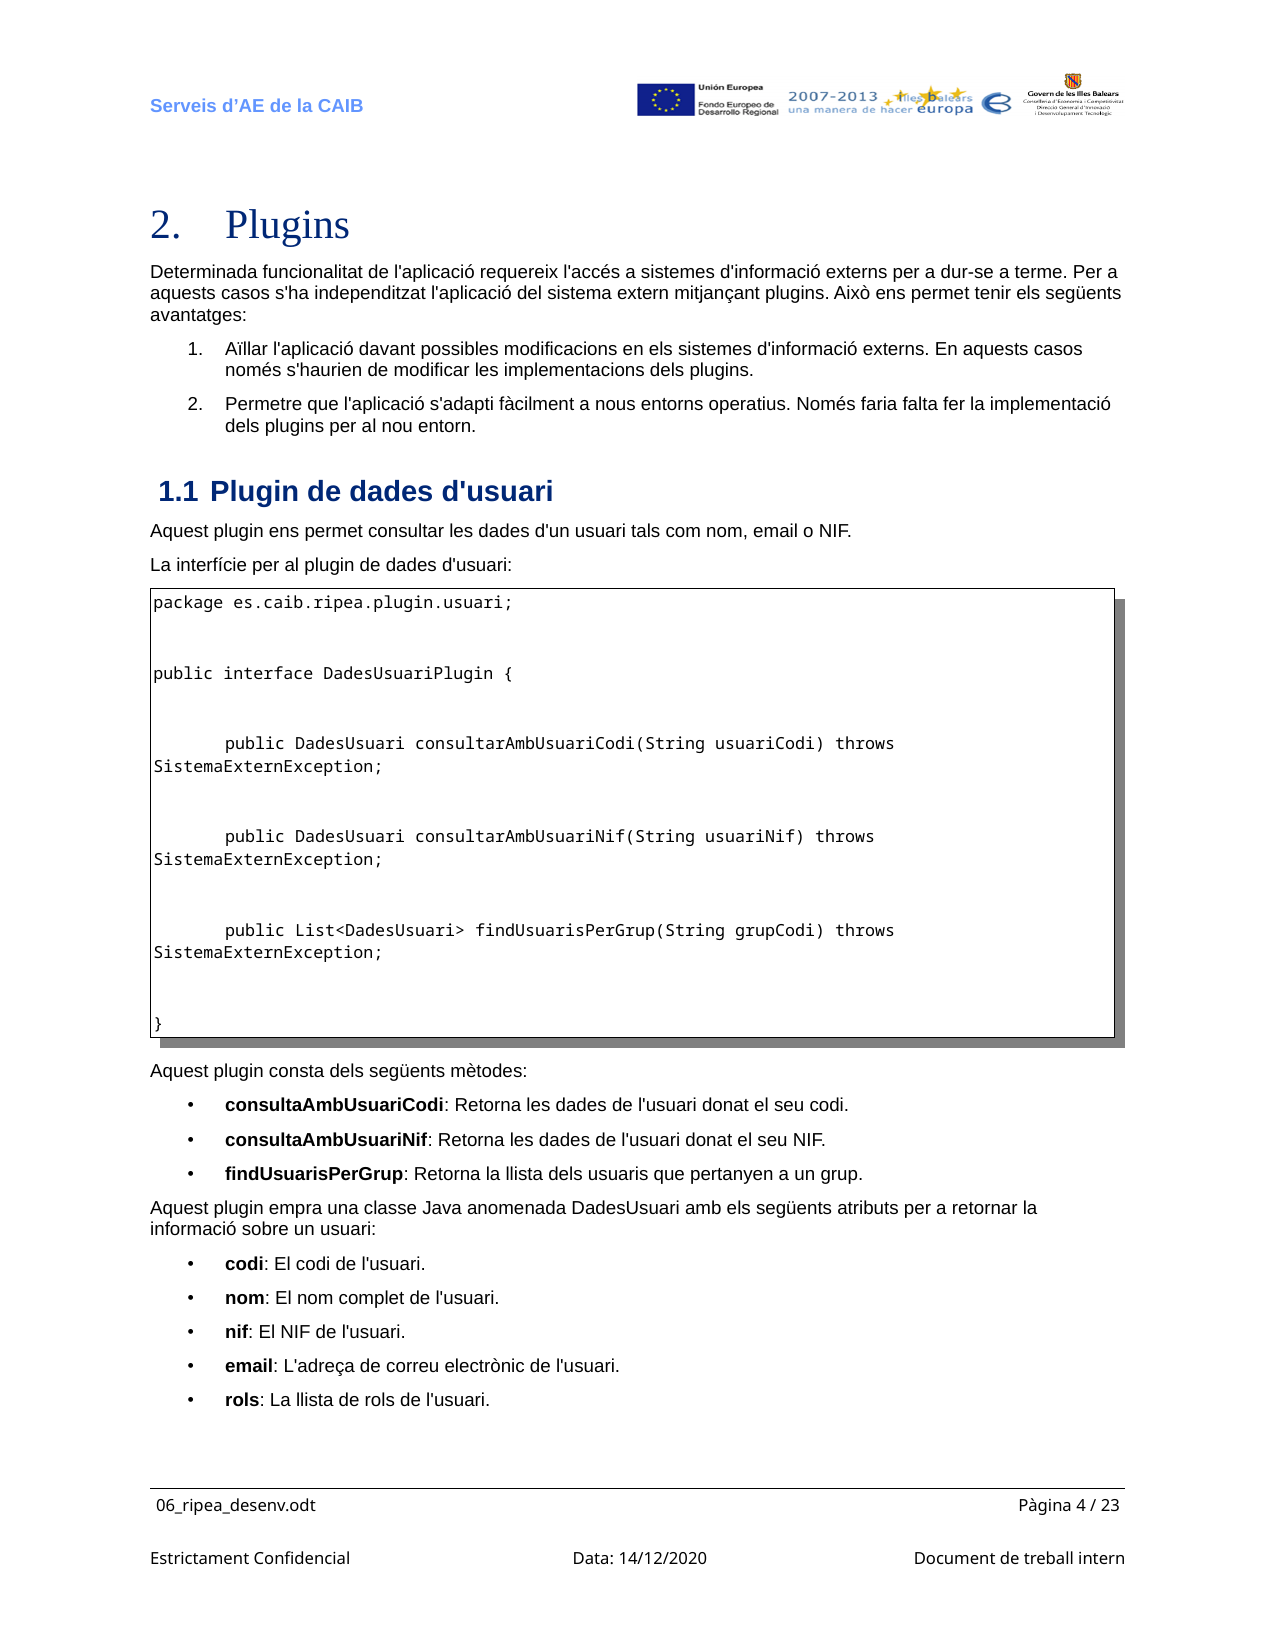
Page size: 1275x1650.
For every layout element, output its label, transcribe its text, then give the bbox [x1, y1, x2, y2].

list codi: El codi de l'usuari. [187, 1252, 1125, 1274]
text package es.caib.ripea.plugin.usuari; [151, 589, 1114, 614]
list findUsuarisPerGrup: Retorna la llista dels usuaris que pertanyen a un grup. [187, 1162, 1125, 1184]
text La interfície per al plugin de dades d'usuari: [150, 554, 1125, 576]
text Aquest plugin empra una classe Java anomenada DadesUsuari amb els següents atributs per a retornar la informació sobre un usuari: [150, 1197, 1125, 1240]
text public DadesUsuari consultarAmbUsuariNif(String usuariNif) throws SistemaExternException; [151, 822, 1114, 870]
text public interface DadesUsuariPlugin { [151, 658, 1114, 684]
text Aquest plugin ens permet consultar les dades d'un usuari tals com nom, email o NIF. [150, 520, 1125, 541]
list Aïllar l'aplicació davant possibles modificacions en els sistemes d'informació externs. En aquests casos només s'haurien de modificar les implementacions dels plugins. [187, 338, 1125, 381]
text } [151, 1008, 1114, 1037]
subtitle Plugin de dades d'usuari [150, 474, 1125, 507]
list consultaAmbUsuariCodi: Retorna les dades de l'usuari donat el seu codi. [187, 1094, 1125, 1116]
list email: L'adreça de correu electrònic de l'usuari. [187, 1355, 1125, 1376]
list consultaAmbUsuariNif: Retorna les dades de l'usuari donat el seu NIF. [187, 1128, 1125, 1150]
text Determinada funcionalitat de l'aplicació requereix l'accés a sistemes d'informació externs per a dur-se a terme. Per a aquests casos s'ha independitzat l'aplicació del sistema extern mitjançant plugins. Això ens permet tenir els següents avantatges: [150, 260, 1125, 325]
list rols: La llista de rols de l'usuari. [187, 1389, 1125, 1411]
text public DadesUsuari consultarAmbUsuariCodi(String usuariCodi) throws SistemaExternException; [151, 729, 1114, 777]
list nom: El nom complet de l'usuari. [187, 1286, 1125, 1308]
text Aquest plugin consta dels següents mètodes: [150, 1060, 1125, 1082]
subtitle Plugins [150, 200, 1125, 248]
list nif: El NIF de l'usuari. [187, 1321, 1125, 1342]
picture [636, 73, 1125, 116]
list Permetre que l'aplicació s'adapti fàcilment a nous entorns operatius. Només faria falta fer la implementació dels plugins per al nou entorn. [187, 393, 1125, 436]
text public List<DadesUsuari> findUsuarisPerGrup(String grupCodi) throws SistemaExternException; [151, 915, 1114, 963]
